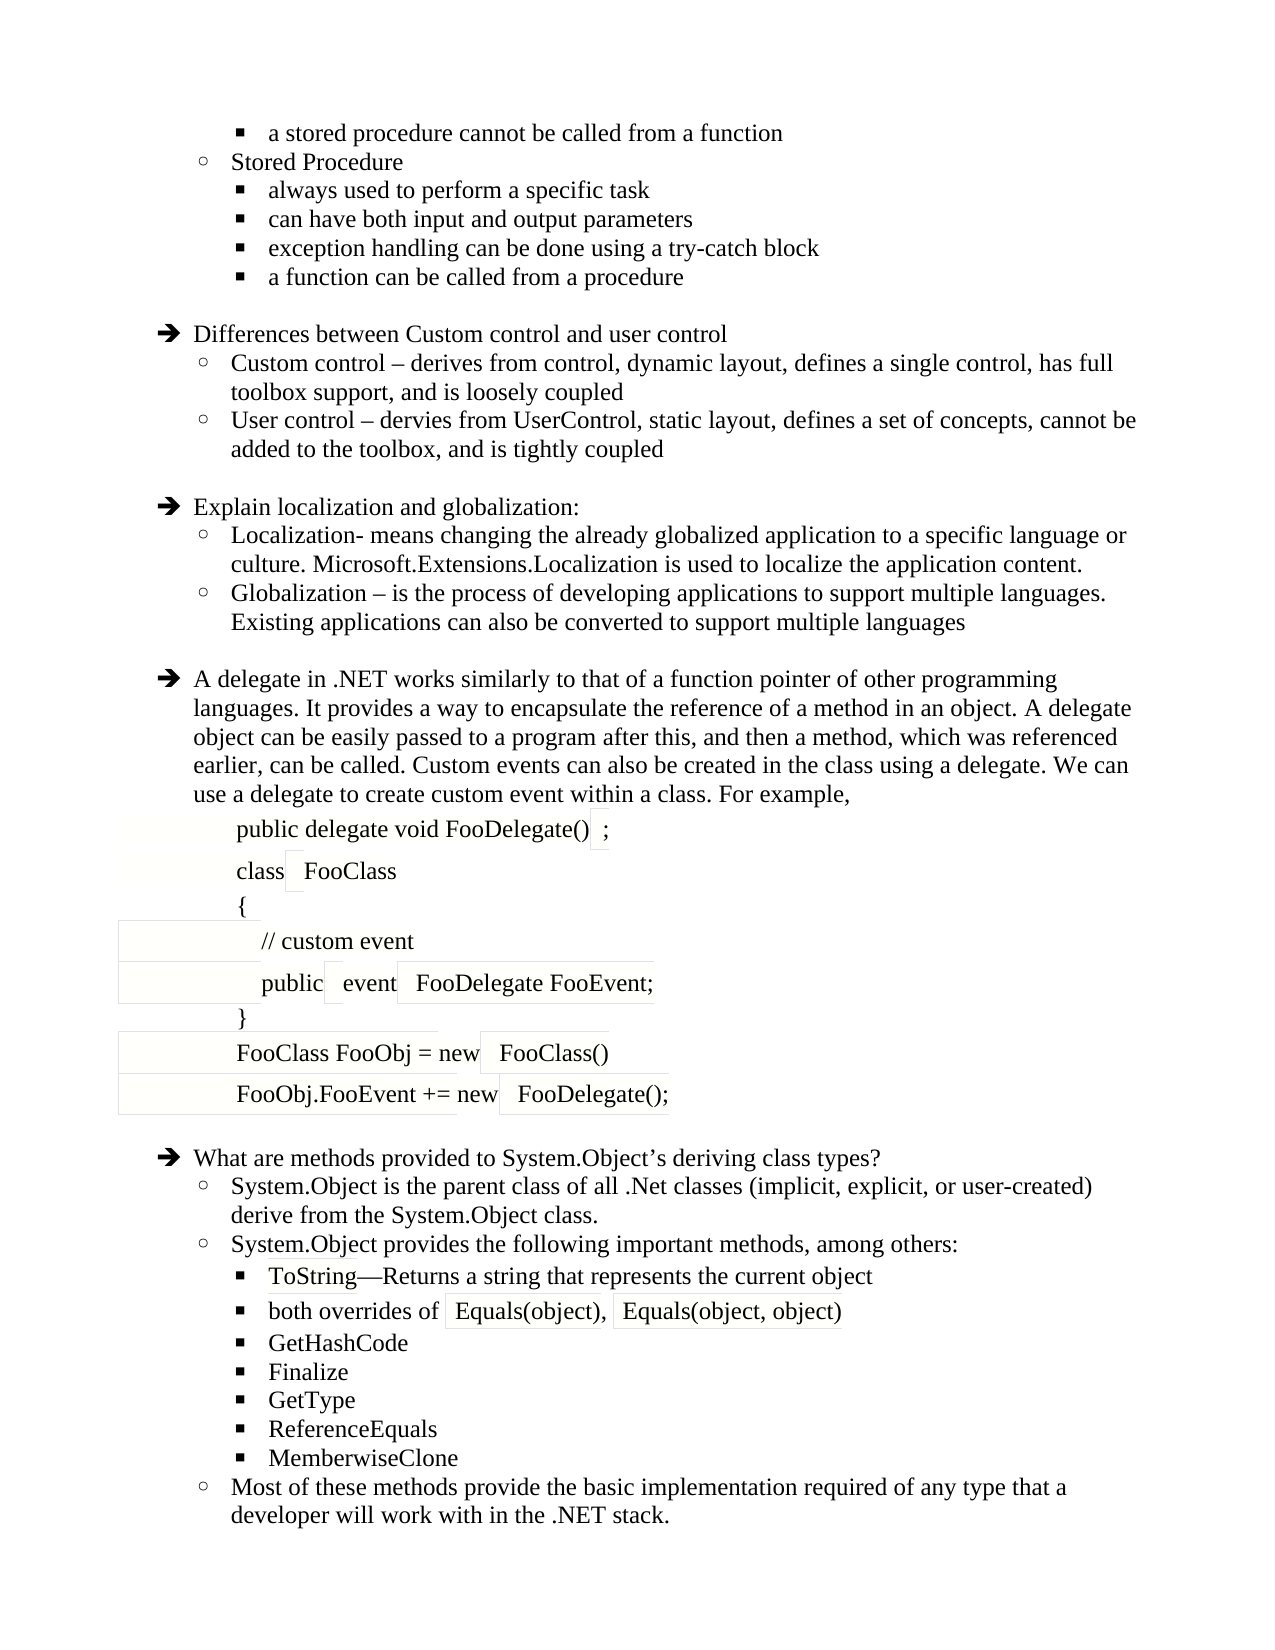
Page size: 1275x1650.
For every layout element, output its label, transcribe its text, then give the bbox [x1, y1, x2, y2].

list MemberwiseClone [231, 1443, 1157, 1472]
list can have both input and output parameters [231, 204, 1157, 233]
text FooDelegate FooEvent; [398, 961, 1157, 1003]
text public [119, 961, 324, 1003]
list What are methods provided to System.Object’s deriving class types? [156, 1143, 1157, 1171]
text class FooClass [118, 849, 1157, 891]
text // custom event [119, 920, 1157, 961]
list always used to perform a specific task [231, 176, 1157, 204]
list System.Object provides the following important methods, among others: [193, 1229, 1157, 1258]
list exception handling can be done using a try-catch block [231, 233, 1157, 262]
list Globalization – is the process of developing applications to support multiple languages. Existing applications can also be converted to support multiple languages [193, 578, 1157, 636]
list Differences between Custom control and user control [156, 319, 1157, 348]
list User control – dervies from UserControl, static layout, defines a set of concepts, cannot be added to the toolbox, and is tightly coupled [193, 406, 1157, 463]
text } [118, 1003, 1157, 1031]
list ReferenceEquals [231, 1414, 1157, 1443]
list ToString—Returns a string that represents the current object [231, 1258, 1157, 1293]
list Custom control – derives from control, dynamic layout, defines a single control, has full toolbox support, and is loosely coupled [193, 348, 1157, 406]
text ; [591, 808, 1157, 849]
list Finalize [231, 1357, 1157, 1386]
list Equals(object, object) [614, 1293, 1157, 1328]
list Localization- means changing the already globalized application to a specific language or culture. Microsoft.Extensions.Localization is used to localize the application content. [193, 521, 1157, 578]
list Stored Procedure [193, 147, 1157, 176]
text { [118, 891, 1157, 920]
list Equals(object), [446, 1293, 613, 1328]
list Most of these methods provide the basic implementation required of any type that a developer will work with in the .NET stack. [193, 1472, 1157, 1529]
text FooClass() [481, 1031, 1157, 1073]
list A delegate in .NET works similarly to that of a function pointer of other programming languages. It provides a way to encapsulate the reference of a method in an object. A delegate object can be easily passed to a program after this, and then a method, which was referenced earlier, can be called. Custom events can also be created in the class using a delegate. We can use a delegate to create custom event within a class. For example, [156, 664, 1157, 808]
text public delegate void FooDelegate() [118, 808, 590, 849]
text FooClass FooObj = new [119, 1031, 480, 1073]
list System.Object is the parent class of all .Net classes (implicit, explicit, or user-created) derive from the System.Object class. [193, 1171, 1157, 1229]
list GetType [231, 1386, 1157, 1414]
list a stored procedure cannot be called from a function [231, 118, 1157, 147]
list Explain localization and globalization: [156, 492, 1157, 521]
list GetHashCode [231, 1328, 1157, 1357]
text event [325, 961, 397, 1003]
text FooDelegate(); [500, 1073, 1157, 1114]
list both overrides of [231, 1293, 445, 1328]
text FooObj.FooEvent += new [119, 1073, 499, 1114]
list a function can be called from a procedure [231, 262, 1157, 291]
